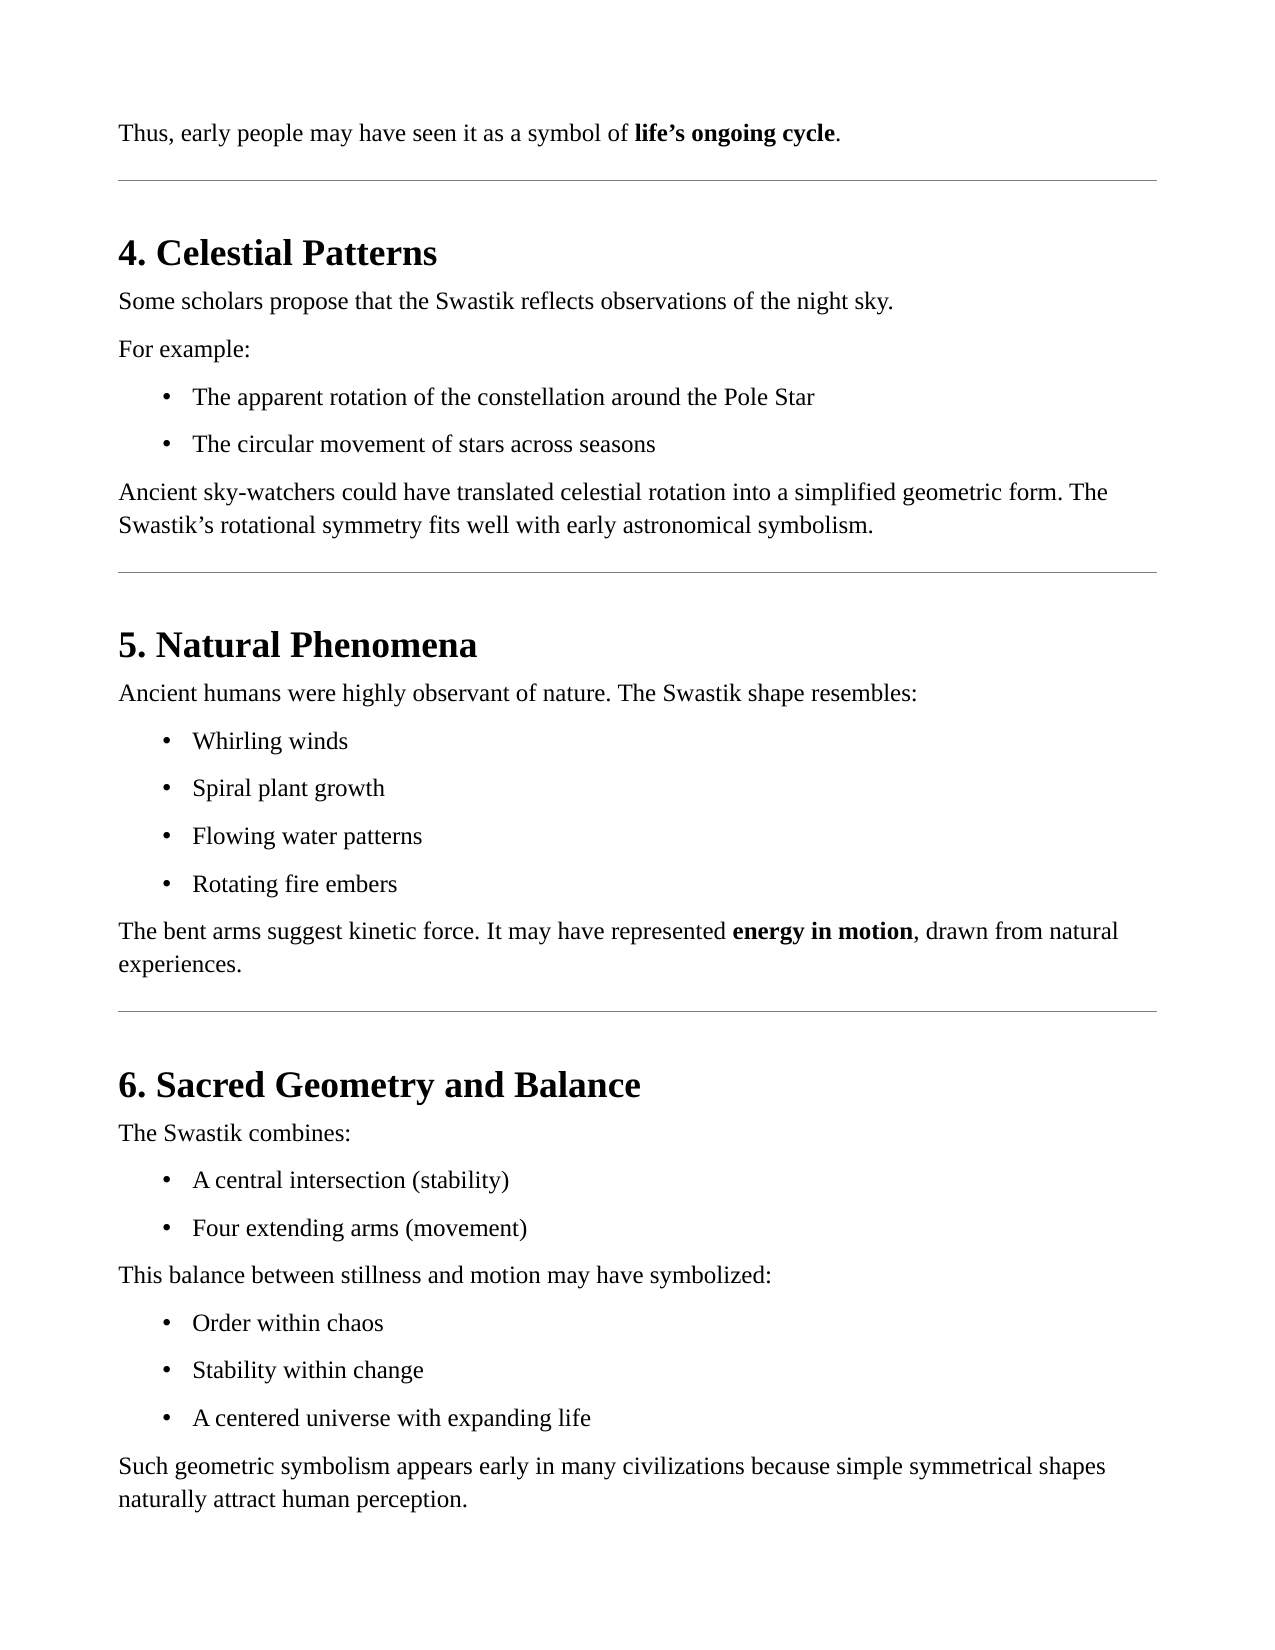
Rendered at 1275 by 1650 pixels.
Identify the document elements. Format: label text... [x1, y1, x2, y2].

text Such geometric symbolism appears early in many civilizations because simple symmetrical shapes naturally attract human perception. [118, 1451, 1157, 1513]
subtitle 6. Sacred Geometry and Balance [118, 1062, 1157, 1105]
subtitle 4. Celestial Patterns [118, 231, 1157, 274]
list Four extending arms (movement) [162, 1213, 1157, 1242]
list A central intersection (stability) [162, 1165, 1157, 1194]
list Spiral plant growth [162, 773, 1157, 802]
text Thus, early people may have seen it as a symbol of life’s ongoing cycle. [118, 118, 1157, 147]
text For example: [118, 334, 1157, 363]
subtitle 5. Natural Phenomena [118, 623, 1157, 666]
text Ancient humans were highly observant of nature. The Swastik shape resembles: [118, 678, 1157, 707]
text Ancient sky-watchers could have translated celestial rotation into a simplified geometric form. The Swastik’s rotational symmetry fits well with early astronomical symbolism. [118, 477, 1157, 539]
list A centered universe with expanding life [162, 1403, 1157, 1432]
list The circular movement of stars across seasons [162, 429, 1157, 458]
text Some scholars propose that the Swastik reflects observations of the night sky. [118, 286, 1157, 315]
list Rotating fire embers [162, 869, 1157, 897]
list Flowing water patterns [162, 821, 1157, 850]
list Stability within change [162, 1356, 1157, 1384]
list The apparent rotation of the constellation around the Pole Star [162, 382, 1157, 410]
text This balance between stillness and motion may have symbolized: [118, 1260, 1157, 1289]
text The bent arms suggest kinetic force. It may have represented energy in motion, drawn from natural experiences. [118, 916, 1157, 978]
list Order within chaos [162, 1308, 1157, 1337]
list Whirling winds [162, 726, 1157, 754]
text The Swastik combines: [118, 1118, 1157, 1146]
